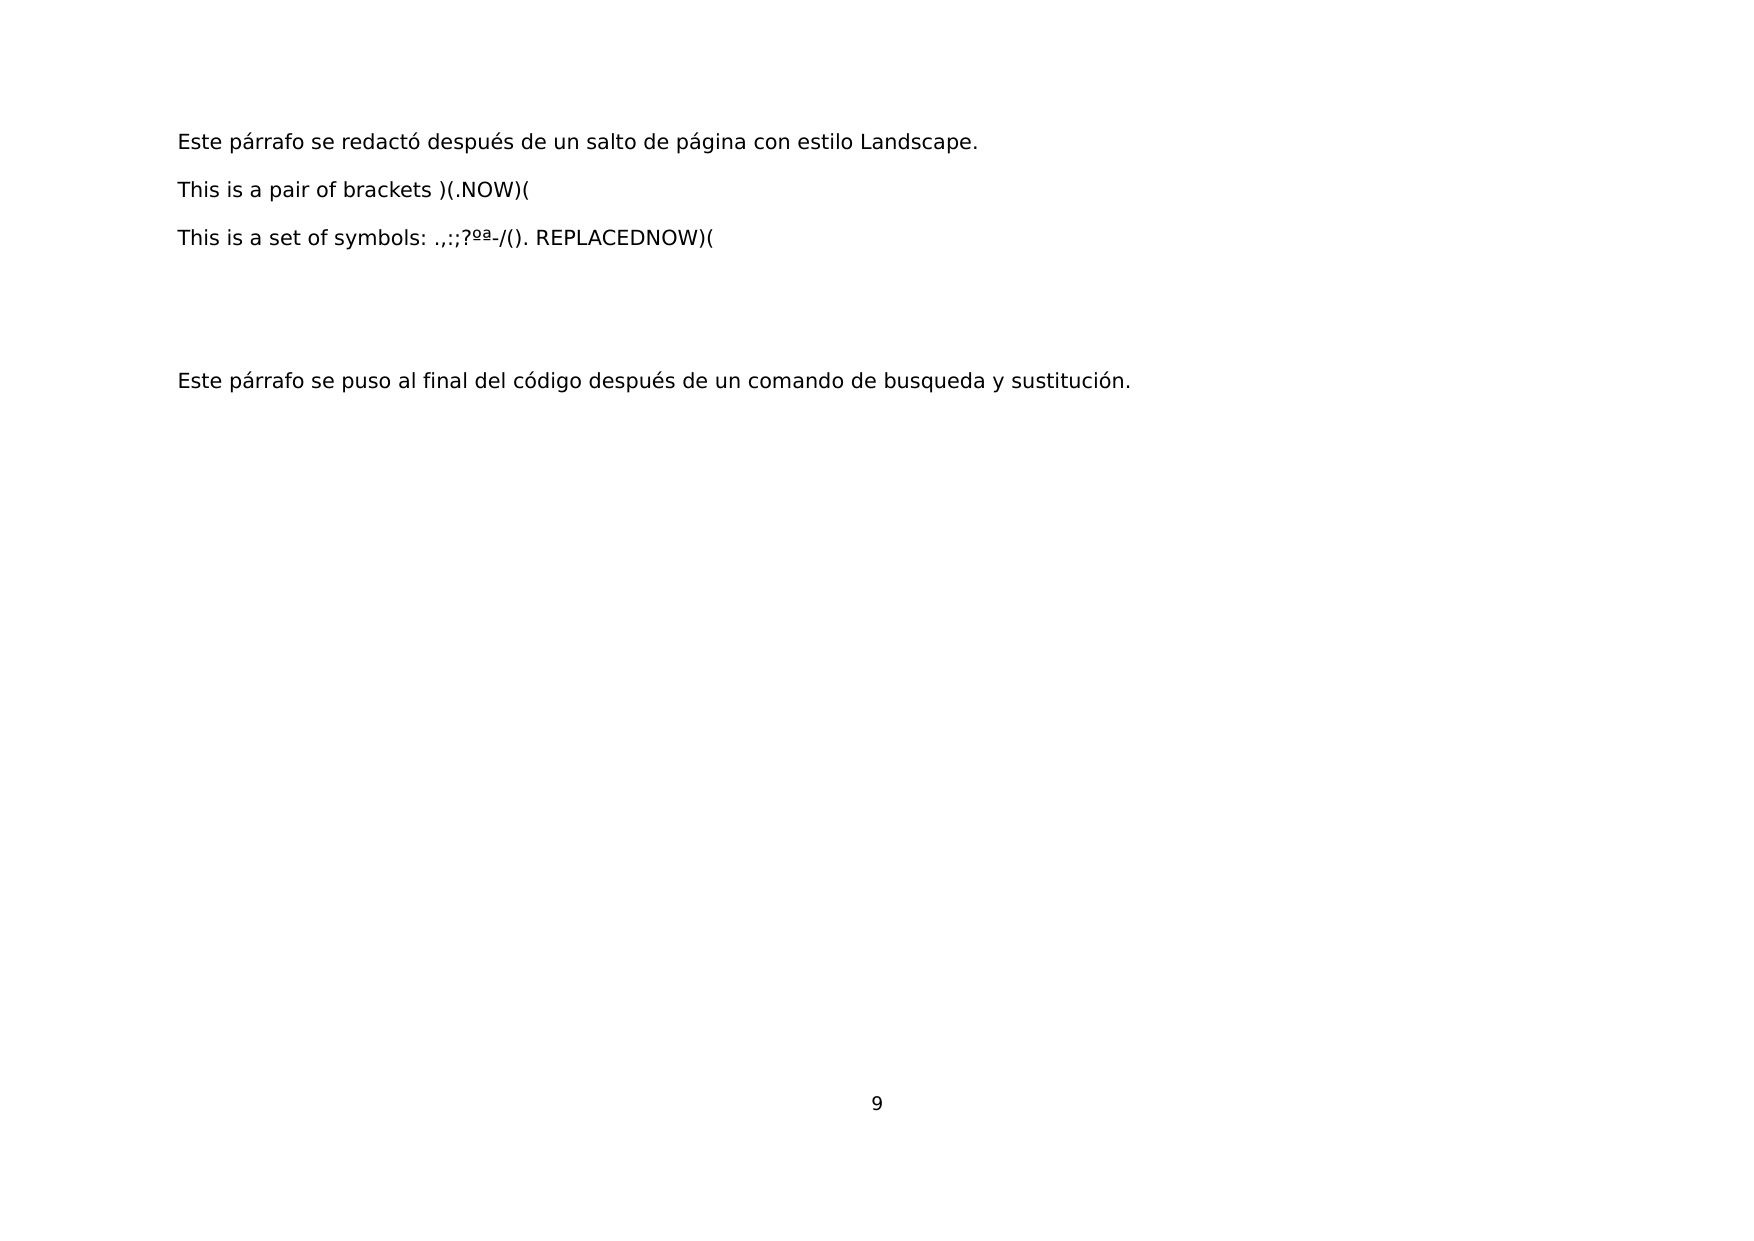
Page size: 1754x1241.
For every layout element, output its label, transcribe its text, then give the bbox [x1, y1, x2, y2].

text This is a set of symbols: .,:;?ºª-/(). REPLACEDNOW)( [118, 226, 1636, 250]
text Este párrafo se redactó después de un salto de página con estilo Landscape. [118, 130, 1636, 154]
text This is a pair of brackets )(.NOW)( [118, 178, 1636, 202]
text Este párrafo se puso al final del código después de un comando de busqueda y sustitución. [118, 369, 1636, 393]
